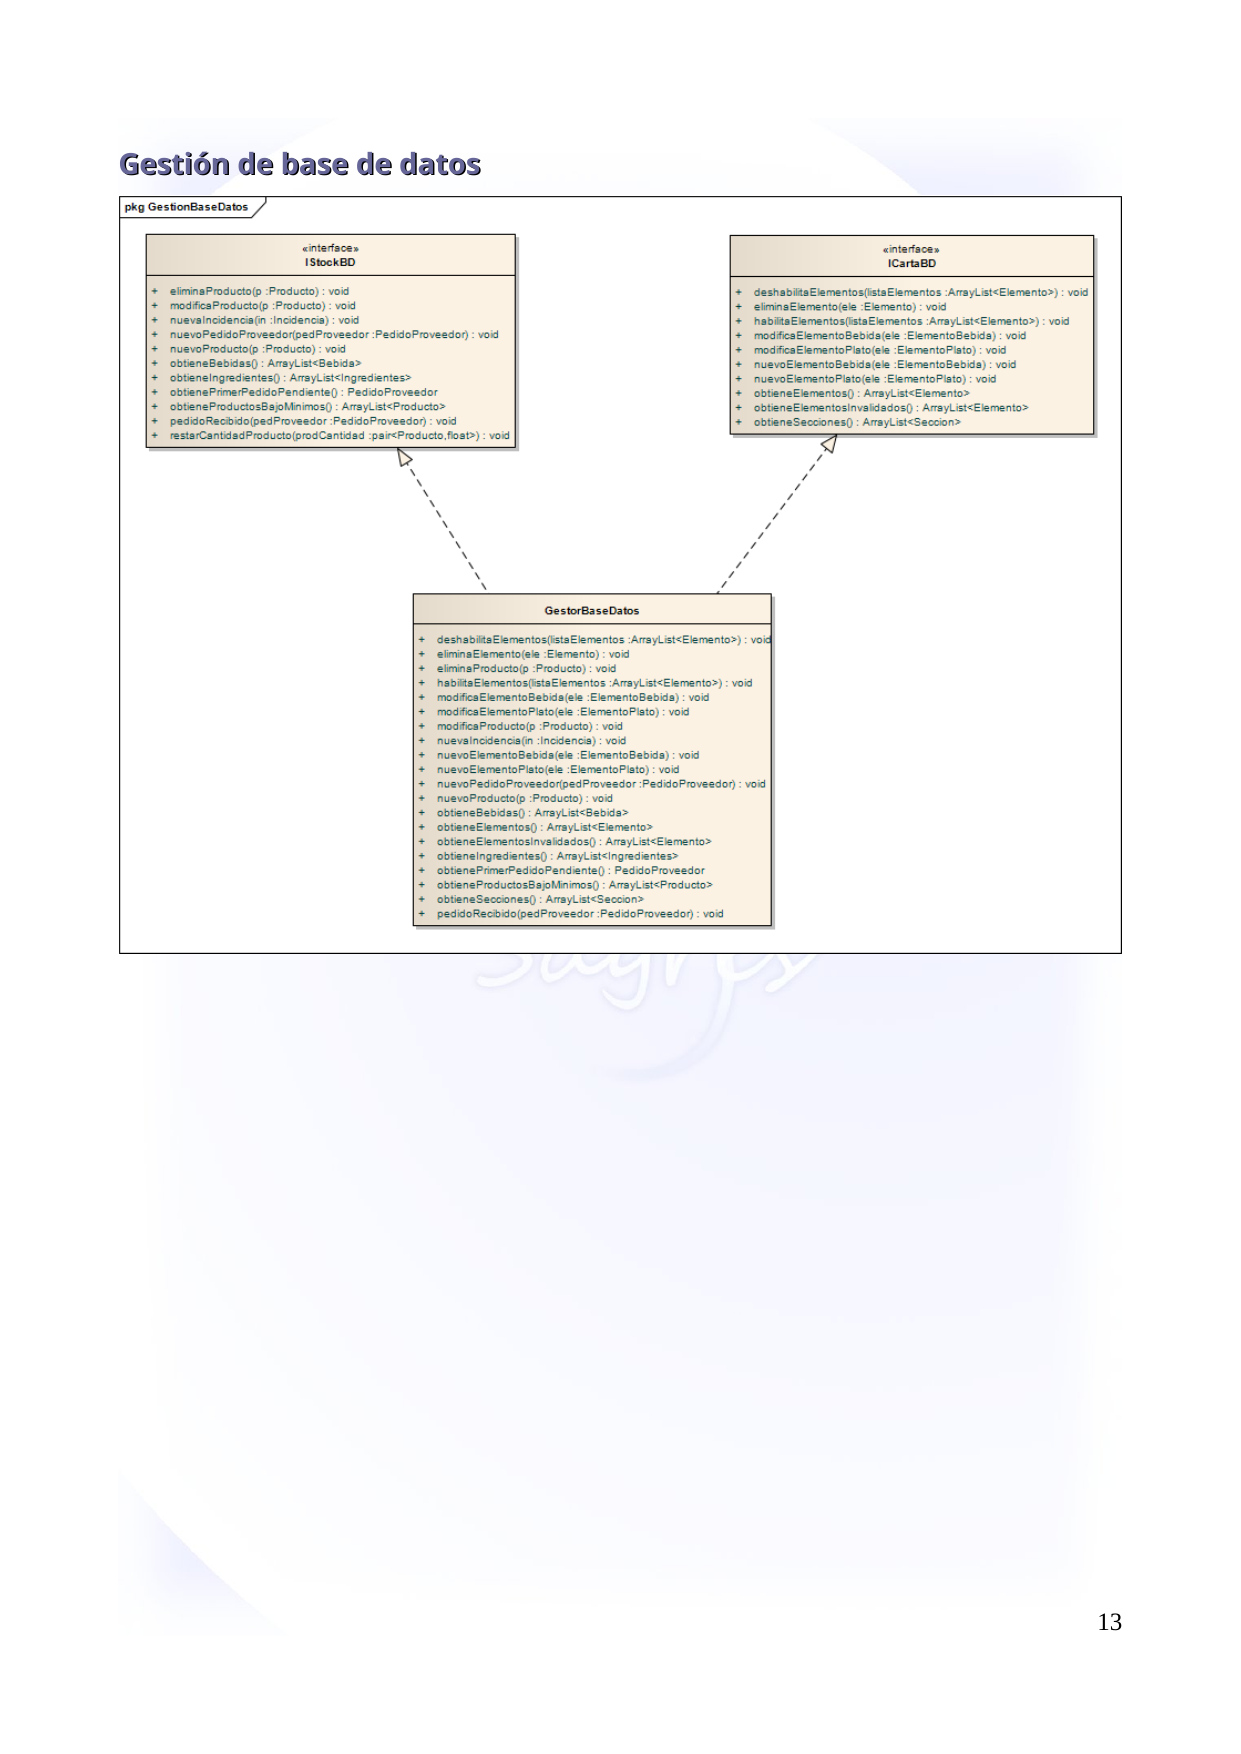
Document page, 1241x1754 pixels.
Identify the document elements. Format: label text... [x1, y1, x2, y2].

picture [118, 118, 1122, 143]
subtitle Gestión de base de datos [118, 143, 1122, 183]
picture [118, 183, 1122, 1636]
